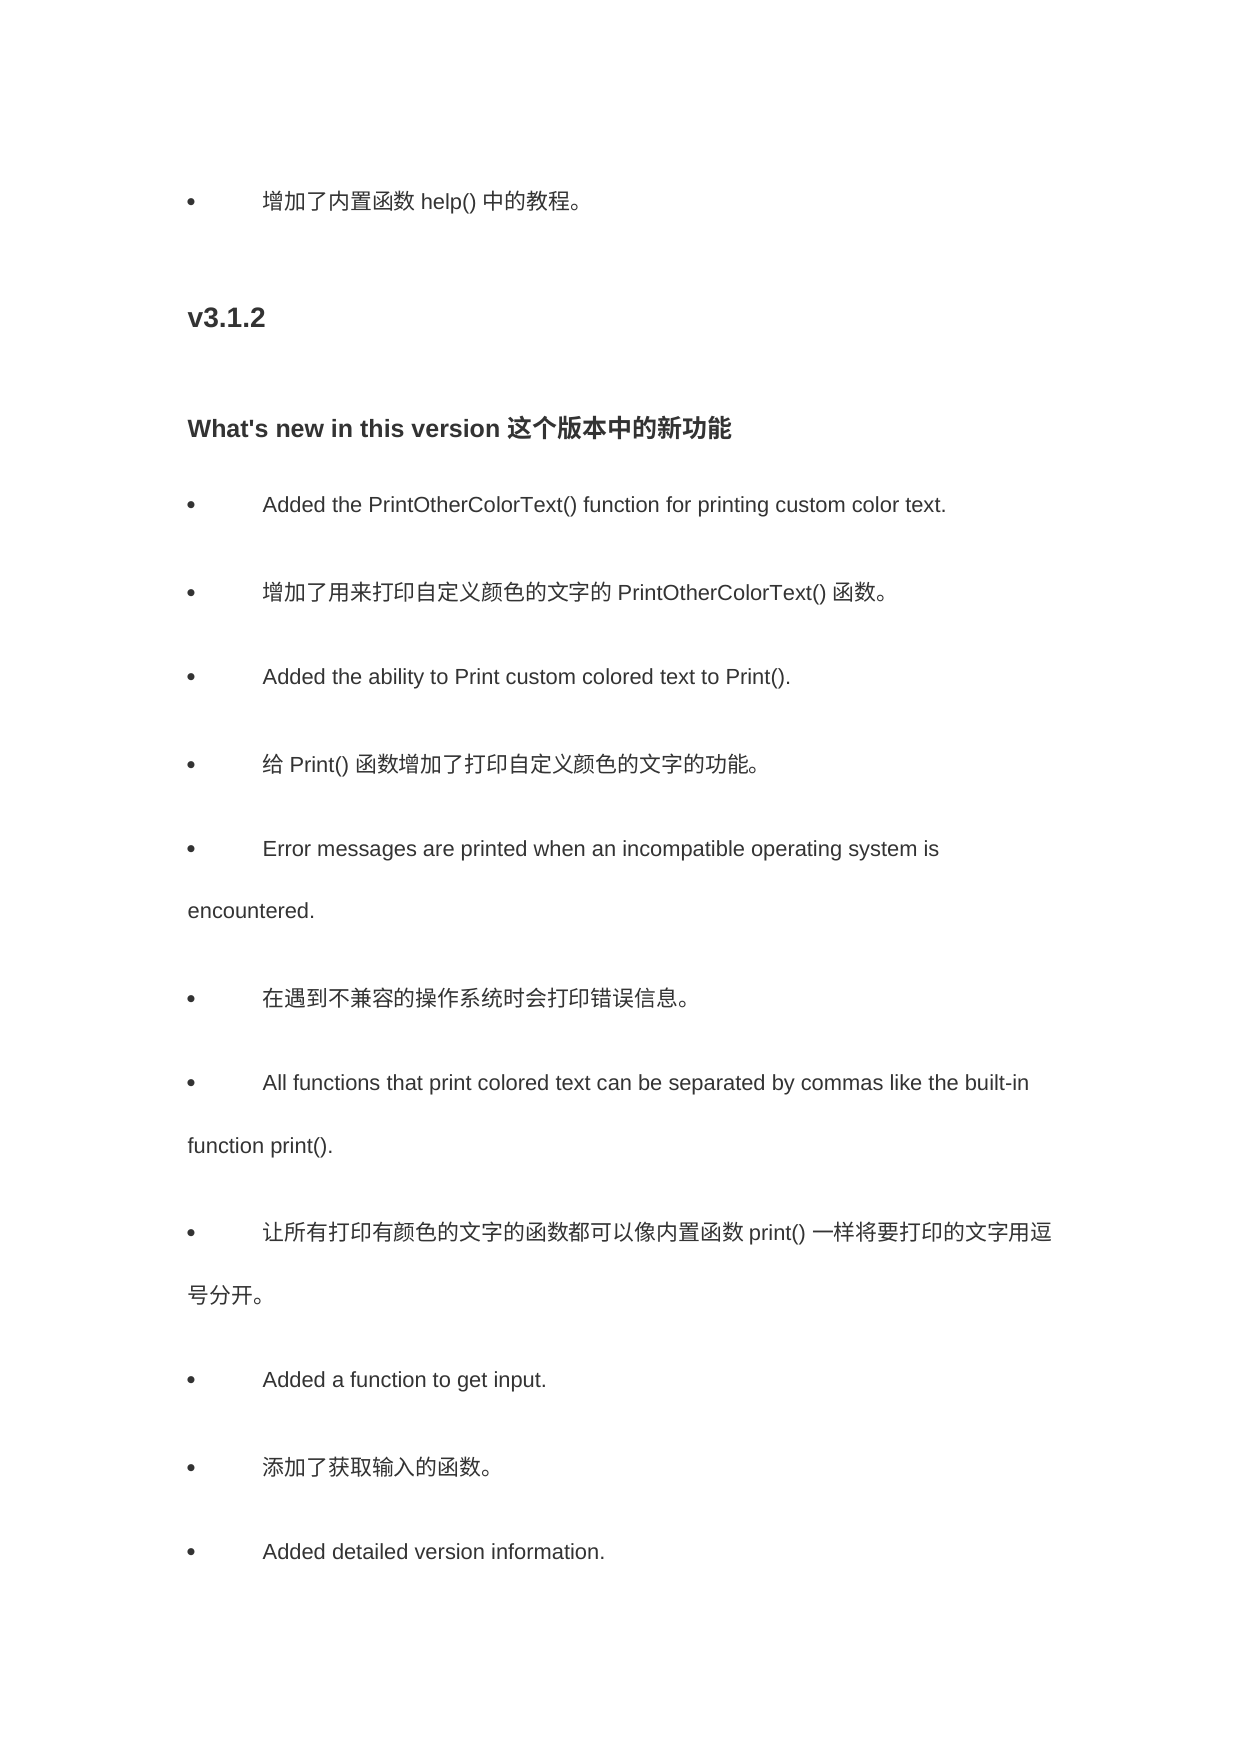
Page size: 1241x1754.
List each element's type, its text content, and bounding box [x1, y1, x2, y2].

list Added the ability to Print custom colored text to Print(). [187, 635, 1053, 697]
text What's new in this version 这个版本中的新功能 [187, 385, 1053, 447]
list 添加了获取输入的函数。 [187, 1424, 1053, 1486]
list All functions that print colored text can be separated by commas like the built-in function print(). [187, 1041, 1053, 1166]
list Added a function to get input. [187, 1338, 1053, 1400]
text v3.1.2 [187, 275, 1053, 338]
list Added detailed version information. [187, 1510, 1053, 1572]
list Error messages are printed when an incompatible operating system is encountered. [187, 807, 1053, 932]
list Added the PrintOtherColorText() function for printing custom color text. [187, 463, 1053, 525]
list 让所有打印有颜色的文字的函数都可以像内置函数 print() 一样将要打印的文字用逗号分开。 [187, 1189, 1053, 1314]
list 增加了内置函数 help() 中的教程。 [187, 158, 1053, 221]
list 增加了用来打印自定义颜色的文字的 PrintOtherColorText() 函数。 [187, 549, 1053, 611]
list 在遇到不兼容的操作系统时会打印错误信息。 [187, 955, 1053, 1018]
list 给 Print() 函数增加了打印自定义颜色的文字的功能。 [187, 721, 1053, 783]
